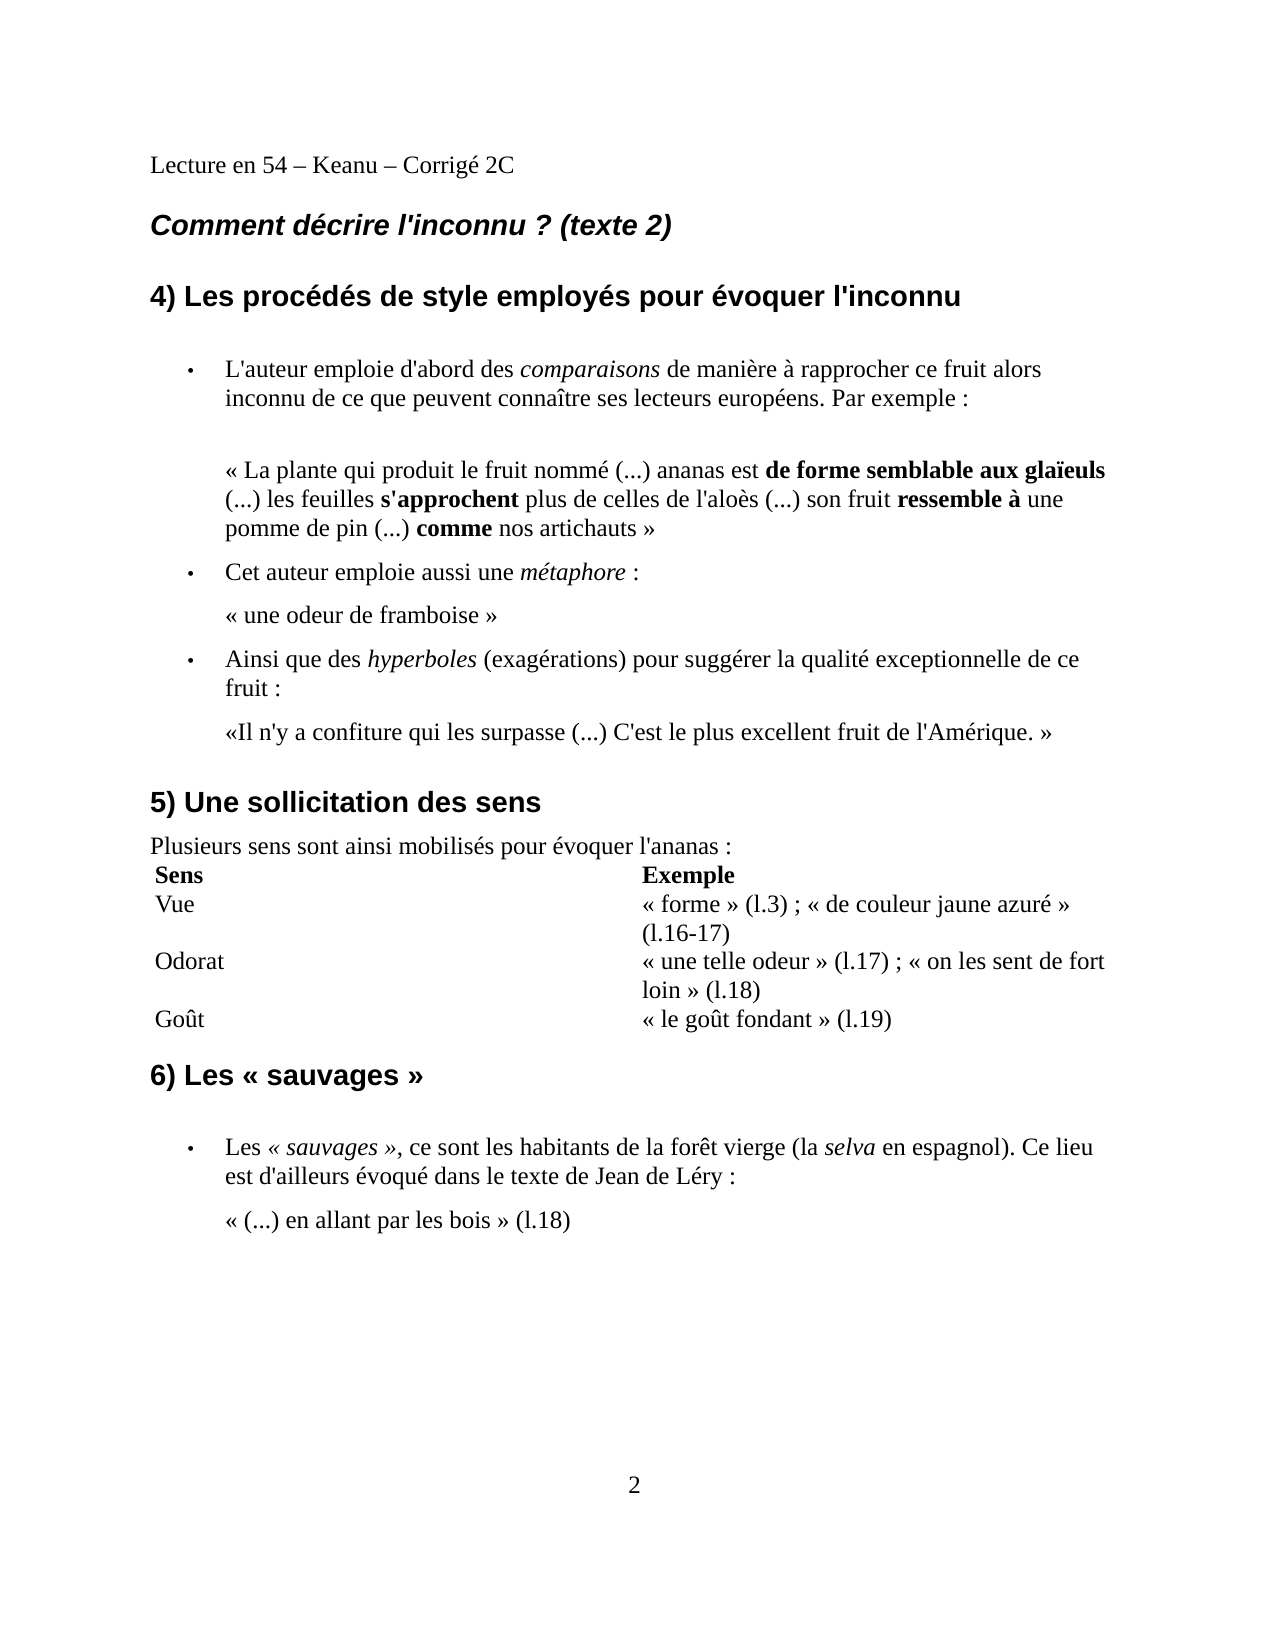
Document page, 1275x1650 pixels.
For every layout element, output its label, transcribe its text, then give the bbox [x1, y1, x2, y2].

list Les « sauvages », ce sont les habitants de la forêt vierge (la selva en espagnol). Ce lieu est d'ailleurs évoqué dans le texte de Jean de Léry : [187, 1132, 1125, 1190]
list L'auteur emploie d'abord des comparaisons de manière à rapprocher ce fruit alors inconnu de ce que peuvent connaître ses lecteurs européens. Par exemple : [187, 354, 1125, 412]
table_cell « une telle odeur » (l.17) ; « on les sent de fort loin » (l.18) [638, 946, 1125, 1004]
table_header Exemple [638, 860, 1125, 889]
text « (...) en allant par les bois » (l.18) [225, 1205, 1125, 1234]
text «Il n'y a confiture qui les surpasse (...) C'est le plus excellent fruit de l'Amérique. » [225, 717, 1125, 745]
subtitle 4) Les procédés de style employés pour évoquer l'inconnu [150, 279, 1125, 313]
table_cell « le goût fondant » (l.19) [638, 1004, 1125, 1033]
table_cell Vue [150, 889, 637, 946]
subtitle Comment décrire l'inconnu ? (texte 2) [150, 208, 1125, 242]
table_cell Goût [150, 1004, 637, 1033]
table_cell Odorat [150, 946, 637, 1004]
table_header Sens [150, 860, 637, 889]
subtitle 5) Une sollicitation des sens [150, 785, 1125, 819]
text « une odeur de framboise » [225, 600, 1125, 629]
list Cet auteur emploie aussi une métaphore : [187, 557, 1125, 585]
table_cell « forme » (l.3) ; « de couleur jaune azuré » (l.16-17) [638, 889, 1125, 946]
list Ainsi que des hyperboles (exagérations) pour suggérer la qualité exceptionnelle de ce fruit : [187, 644, 1125, 702]
text « La plante qui produit le fruit nommé (...) ananas est de forme semblable aux glaïeuls (...) les feuilles s'approchent plus de celles de l'aloès (...) son fruit ressemble à une pomme de pin (...) comme nos artichauts » [225, 455, 1125, 542]
text Plusieurs sens sont ainsi mobilisés pour évoquer l'ananas : [150, 831, 1125, 860]
subtitle 6) Les « sauvages » [150, 1058, 1125, 1091]
